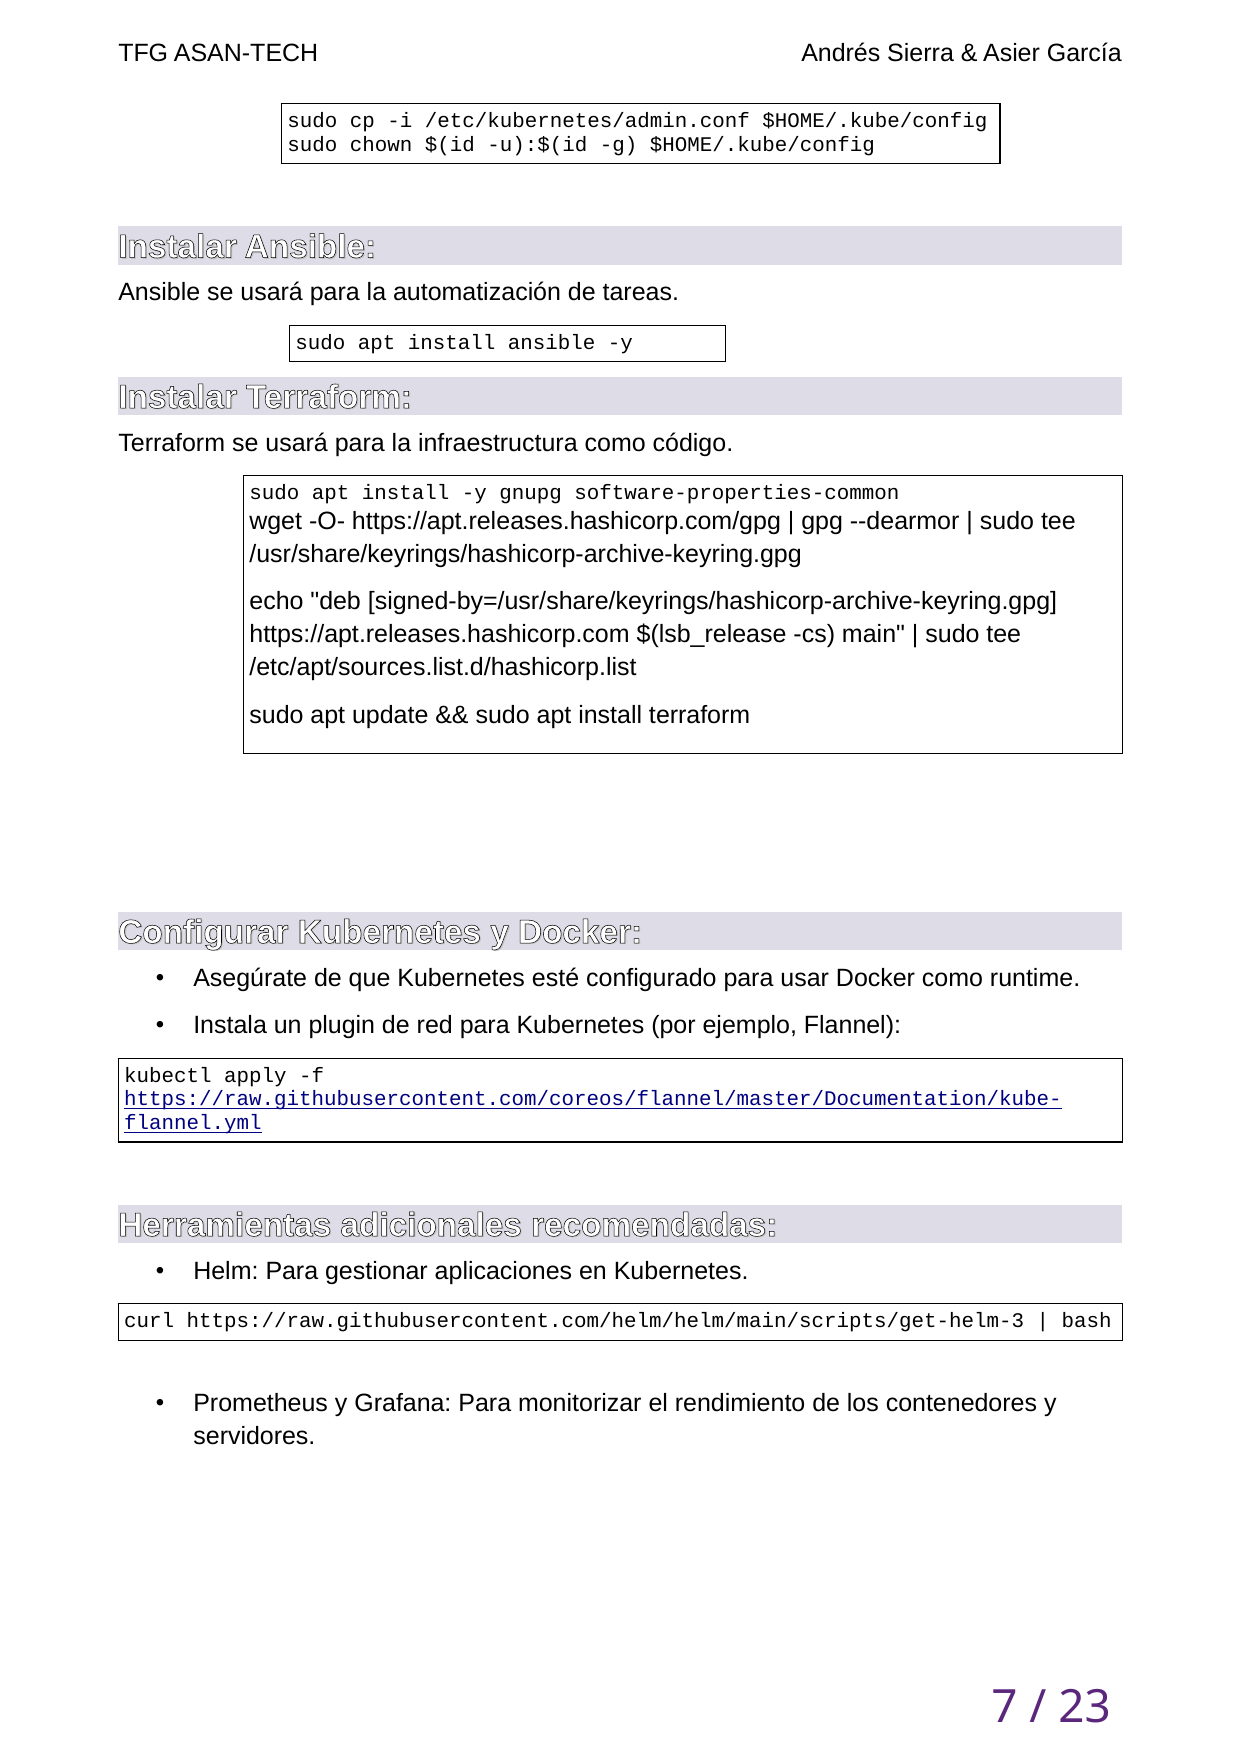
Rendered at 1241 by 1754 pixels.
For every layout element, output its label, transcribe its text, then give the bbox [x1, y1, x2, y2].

list Asegúrate de que Kubernetes esté configurado para usar Docker como runtime. [156, 963, 1122, 991]
subtitle Instalar Terraform: [118, 377, 1122, 415]
table_header sudo apt install ansible -y [290, 326, 725, 361]
table_header curl https://raw.githubusercontent.com/helm/helm/main/scripts/get-helm-3 | bash [119, 1304, 1122, 1339]
subtitle Configurar Kubernetes y Docker: [118, 912, 1122, 950]
table_header sudo apt install -y gnupg software-properties-common wget -O- https://apt.releases.hashicorp.com/gpg | gpg --dearmor | sudo tee /usr/share/keyrings/hashicorp-archive-keyring.gpg echo "deb [signed-by=/usr/share/keyrings/hashicorp-archive-keyring.gpg] https://apt.releases.hashicorp.com $(lsb_release -cs) main" | sudo tee /etc/apt/sources.list.d/hashicorp.list sudo apt update && sudo apt install terraform [244, 476, 1122, 753]
list Instala un plugin de red para Kubernetes (por ejemplo, Flannel): [156, 1010, 1122, 1039]
text Terraform se usará para la infraestructura como código. [118, 428, 1122, 456]
list Prometheus y Grafana: Para monitorizar el rendimiento de los contenedores y servidores. [156, 1388, 1122, 1450]
text Ansible se usará para la automatización de tareas. [118, 277, 1122, 306]
table_header kubectl apply -f https://raw.githubusercontent.com/coreos/flannel/master/Documentation/kube-flannel.yml [119, 1059, 1122, 1141]
subtitle Herramientas adicionales recomendadas: [118, 1205, 1122, 1243]
subtitle Instalar Ansible: [118, 226, 1122, 265]
table_header sudo cp -i /etc/kubernetes/admin.conf $HOME/.kube/config sudo chown $(id -u):$(id -g) $HOME/.kube/config [282, 104, 999, 163]
list Helm: Para gestionar aplicaciones en Kubernetes. [156, 1256, 1122, 1284]
